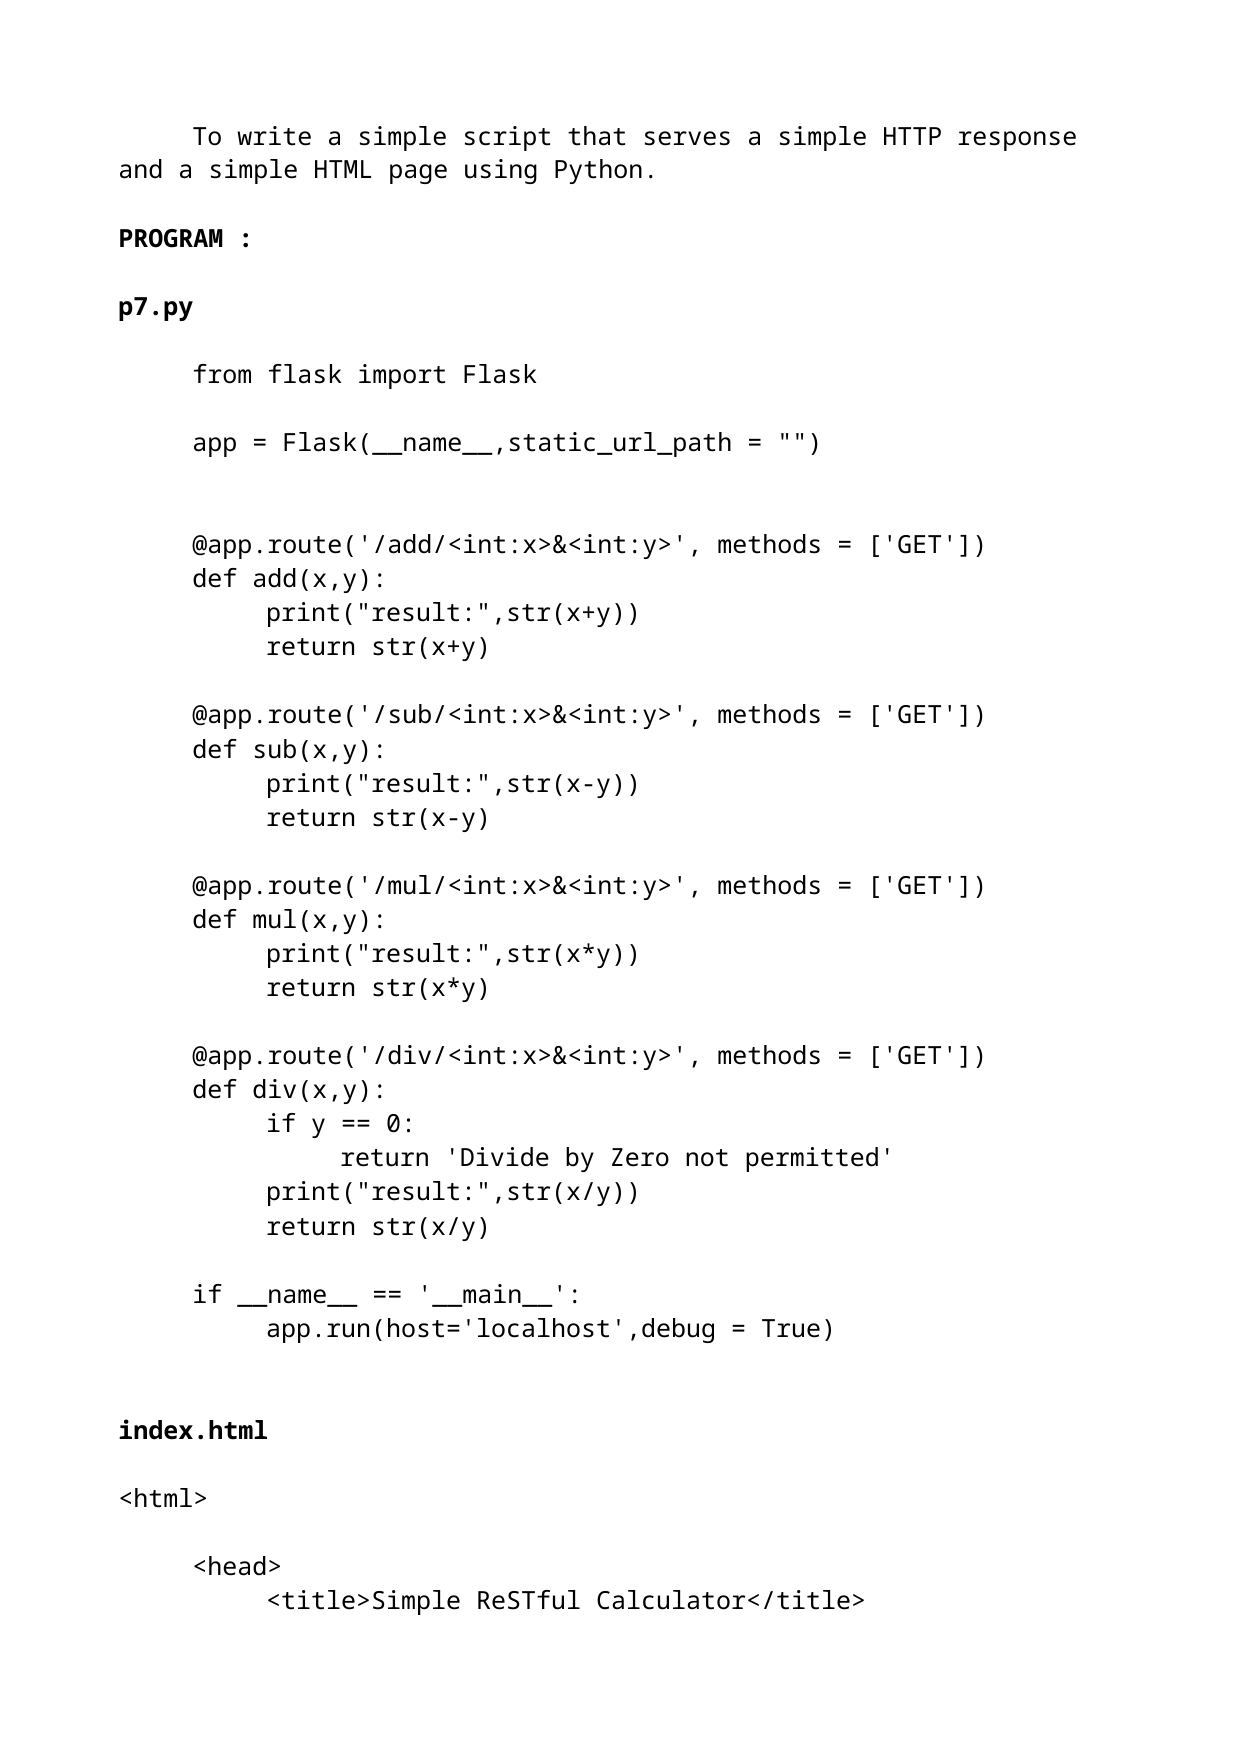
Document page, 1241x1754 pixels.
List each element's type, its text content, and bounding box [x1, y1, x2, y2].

text index.html [118, 1412, 1122, 1447]
text return str(x-y) [192, 799, 1122, 833]
text print("result:",str(x*y)) [192, 936, 1122, 970]
text @app.route('/sub/<int:x>&<int:y>', methods = ['GET']) [192, 697, 1122, 731]
text @app.route('/div/<int:x>&<int:y>', methods = ['GET']) [192, 1038, 1122, 1072]
text from flask import Flask [192, 357, 1122, 391]
text return 'Divide by Zero not permitted' [192, 1140, 1122, 1174]
text <head> [118, 1549, 1122, 1583]
text def mul(x,y): [192, 902, 1122, 936]
text @app.route('/add/<int:x>&<int:y>', methods = ['GET']) [192, 527, 1122, 561]
text print("result:",str(x+y)) [192, 595, 1122, 629]
text app = Flask(__name__,static_url_path = "") [192, 425, 1122, 459]
text return str(x*y) [192, 970, 1122, 1004]
text print("result:",str(x/y)) [192, 1174, 1122, 1208]
text PROGRAM : [118, 220, 1122, 254]
text <html> [118, 1481, 1122, 1515]
text app.run(host='localhost',debug = True) [192, 1310, 1122, 1344]
text if __name__ == '__main__': [192, 1276, 1122, 1310]
text <title>Simple ReSTful Calculator</title> [118, 1583, 1122, 1617]
text def div(x,y): [192, 1072, 1122, 1106]
text def sub(x,y): [192, 731, 1122, 765]
text print("result:",str(x-y)) [192, 765, 1122, 799]
text @app.route('/mul/<int:x>&<int:y>', methods = ['GET']) [192, 867, 1122, 902]
text return str(x/y) [192, 1208, 1122, 1242]
text p7.py [118, 288, 1122, 322]
text To write a simple script that serves a simple HTTP response and a simple HTML page using Python. [118, 118, 1122, 186]
text if y == 0: [192, 1106, 1122, 1140]
text return str(x+y) [192, 629, 1122, 663]
text def add(x,y): [192, 561, 1122, 595]
